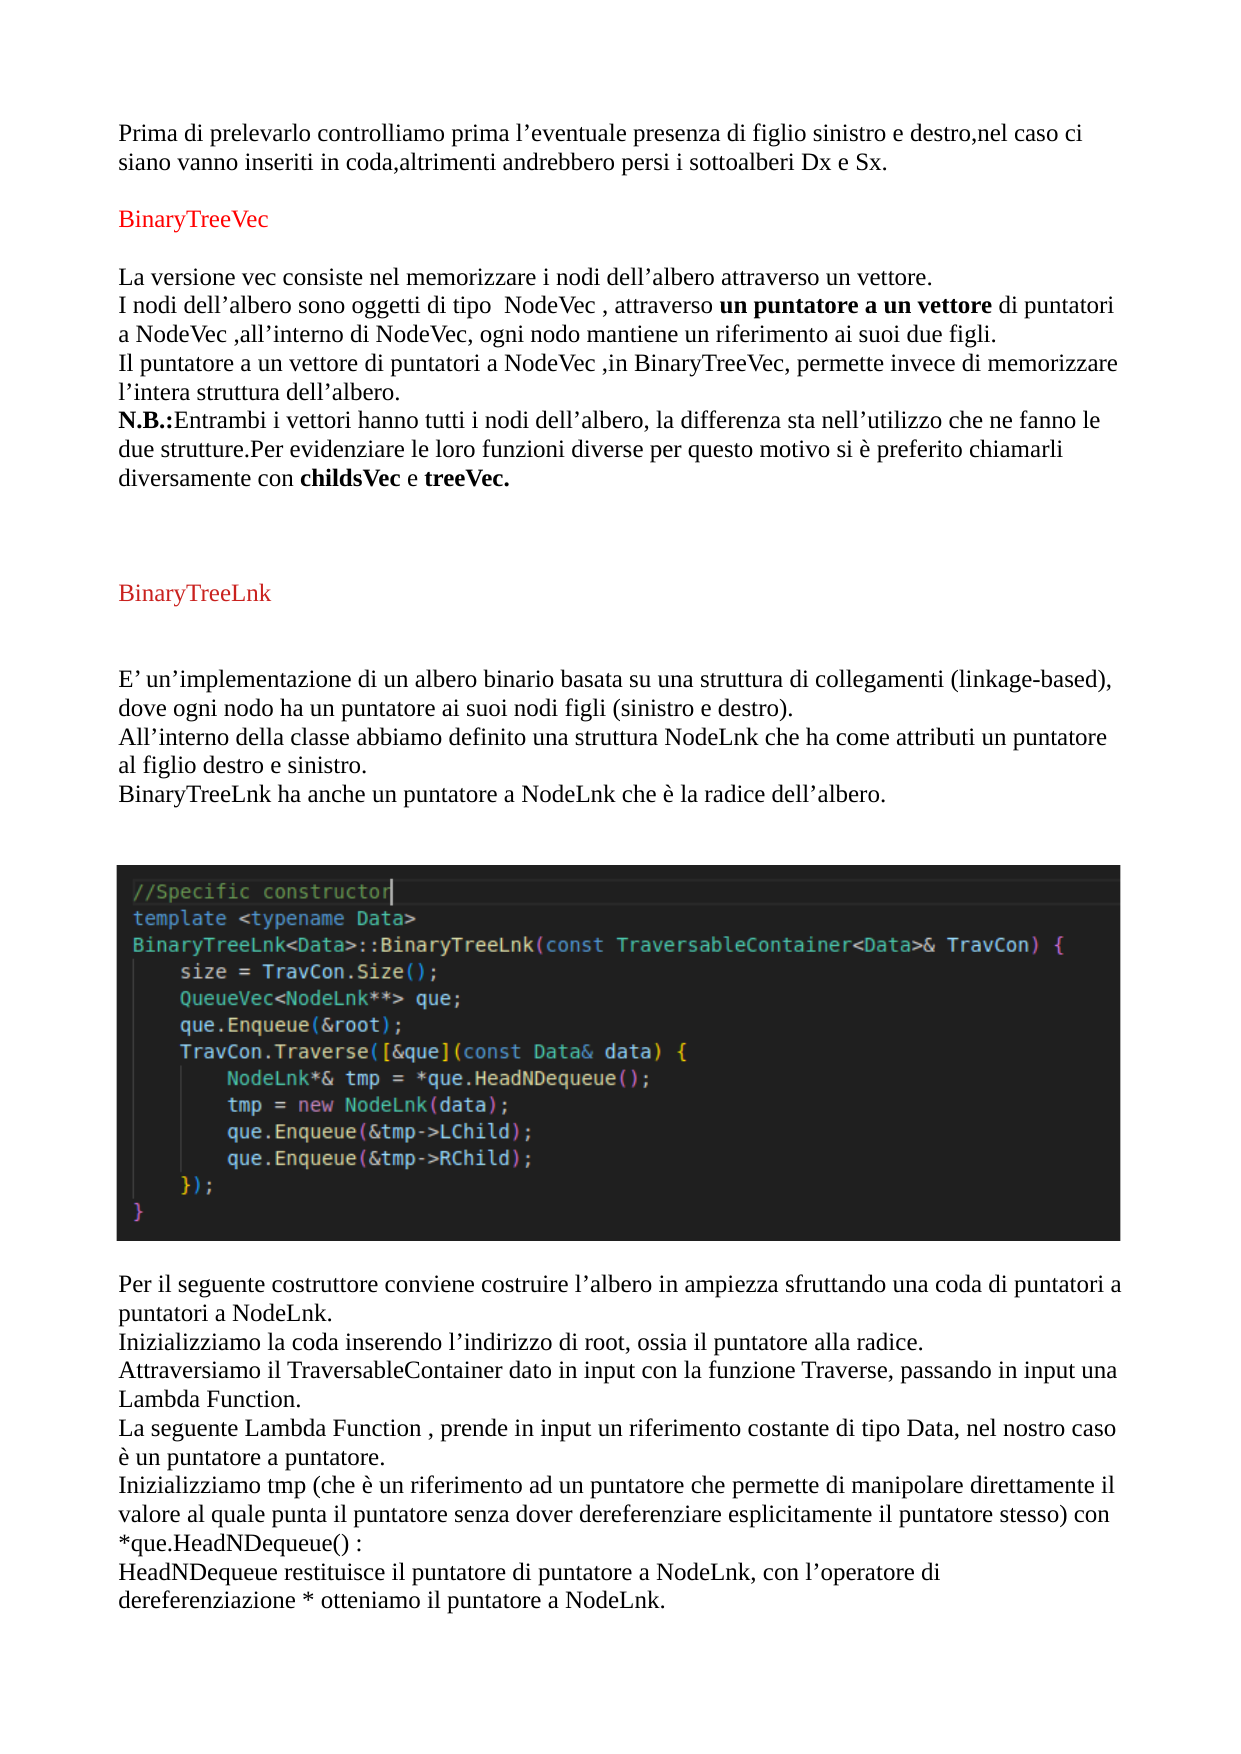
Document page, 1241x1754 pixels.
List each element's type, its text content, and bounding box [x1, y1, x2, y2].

text Per il seguente costruttore conviene costruire l’albero in ampiezza sfruttando una coda di puntatori a puntatori a NodeLnk. [118, 1269, 1122, 1327]
text Prima di prelevarlo controlliamo prima l’eventuale presenza di figlio sinistro e destro,nel caso ci siano vanno inseriti in coda,altrimenti andrebbero persi i sottoalberi Dx e Sx. [118, 118, 1122, 176]
text E’ un’implementazione di un albero binario basata su una struttura di collegamenti (linkage-based), dove ogni nodo ha un puntatore ai suoi nodi figli (sinistro e destro). [118, 664, 1122, 722]
text La versione vec consiste nel memorizzare i nodi dell’albero attraverso un vettore. [118, 262, 1122, 291]
text La seguente Lambda Function , prende in input un riferimento costante di tipo Data, nel nostro caso è un puntatore a puntatore. [118, 1413, 1122, 1470]
text BinaryTreeLnk ha anche un puntatore a NodeLnk che è la radice dell’albero. [118, 779, 1122, 808]
text BinaryTreeVec [118, 204, 1122, 233]
text Attraversiamo il TraversableContainer dato in input con la funzione Traverse, passando in input una Lambda Function. [118, 1355, 1122, 1413]
picture [116, 865, 1121, 1241]
text HeadNDequeue restituisce il puntatore di puntatore a NodeLnk, con l’operatore di dereferenziazione * otteniamo il puntatore a NodeLnk. [118, 1557, 1122, 1614]
text N.B.:Entrambi i vettori hanno tutti i nodi dell’albero, la differenza sta nell’utilizzo che ne fanno le due strutture.Per evidenziare le loro funzioni diverse per questo motivo si è preferito chiamarli diversamente con childsVec e treeVec. [118, 406, 1122, 492]
text Inizializziamo la coda inserendo l’indirizzo di root, ossia il puntatore alla radice. [118, 1327, 1122, 1355]
text All’interno della classe abbiamo definito una struttura NodeLnk che ha come attributi un puntatore al figlio destro e sinistro. [118, 722, 1122, 779]
text *que.HeadNDequeue() : [118, 1528, 1122, 1557]
text BinaryTreeLnk [118, 578, 1122, 607]
text Il puntatore a un vettore di puntatori a NodeVec ,in BinaryTreeVec, permette invece di memorizzare l’intera struttura dell’albero. [118, 348, 1122, 406]
text I nodi dell’albero sono oggetti di tipo NodeVec , attraverso un puntatore a un vettore di puntatori a NodeVec ,all’interno di NodeVec, ogni nodo mantiene un riferimento ai suoi due figli. [118, 291, 1122, 348]
text Inizializziamo tmp (che è un riferimento ad un puntatore che permette di manipolare direttamente il valore al quale punta il puntatore senza dover dereferenziare esplicitamente il puntatore stesso) con [118, 1470, 1122, 1528]
